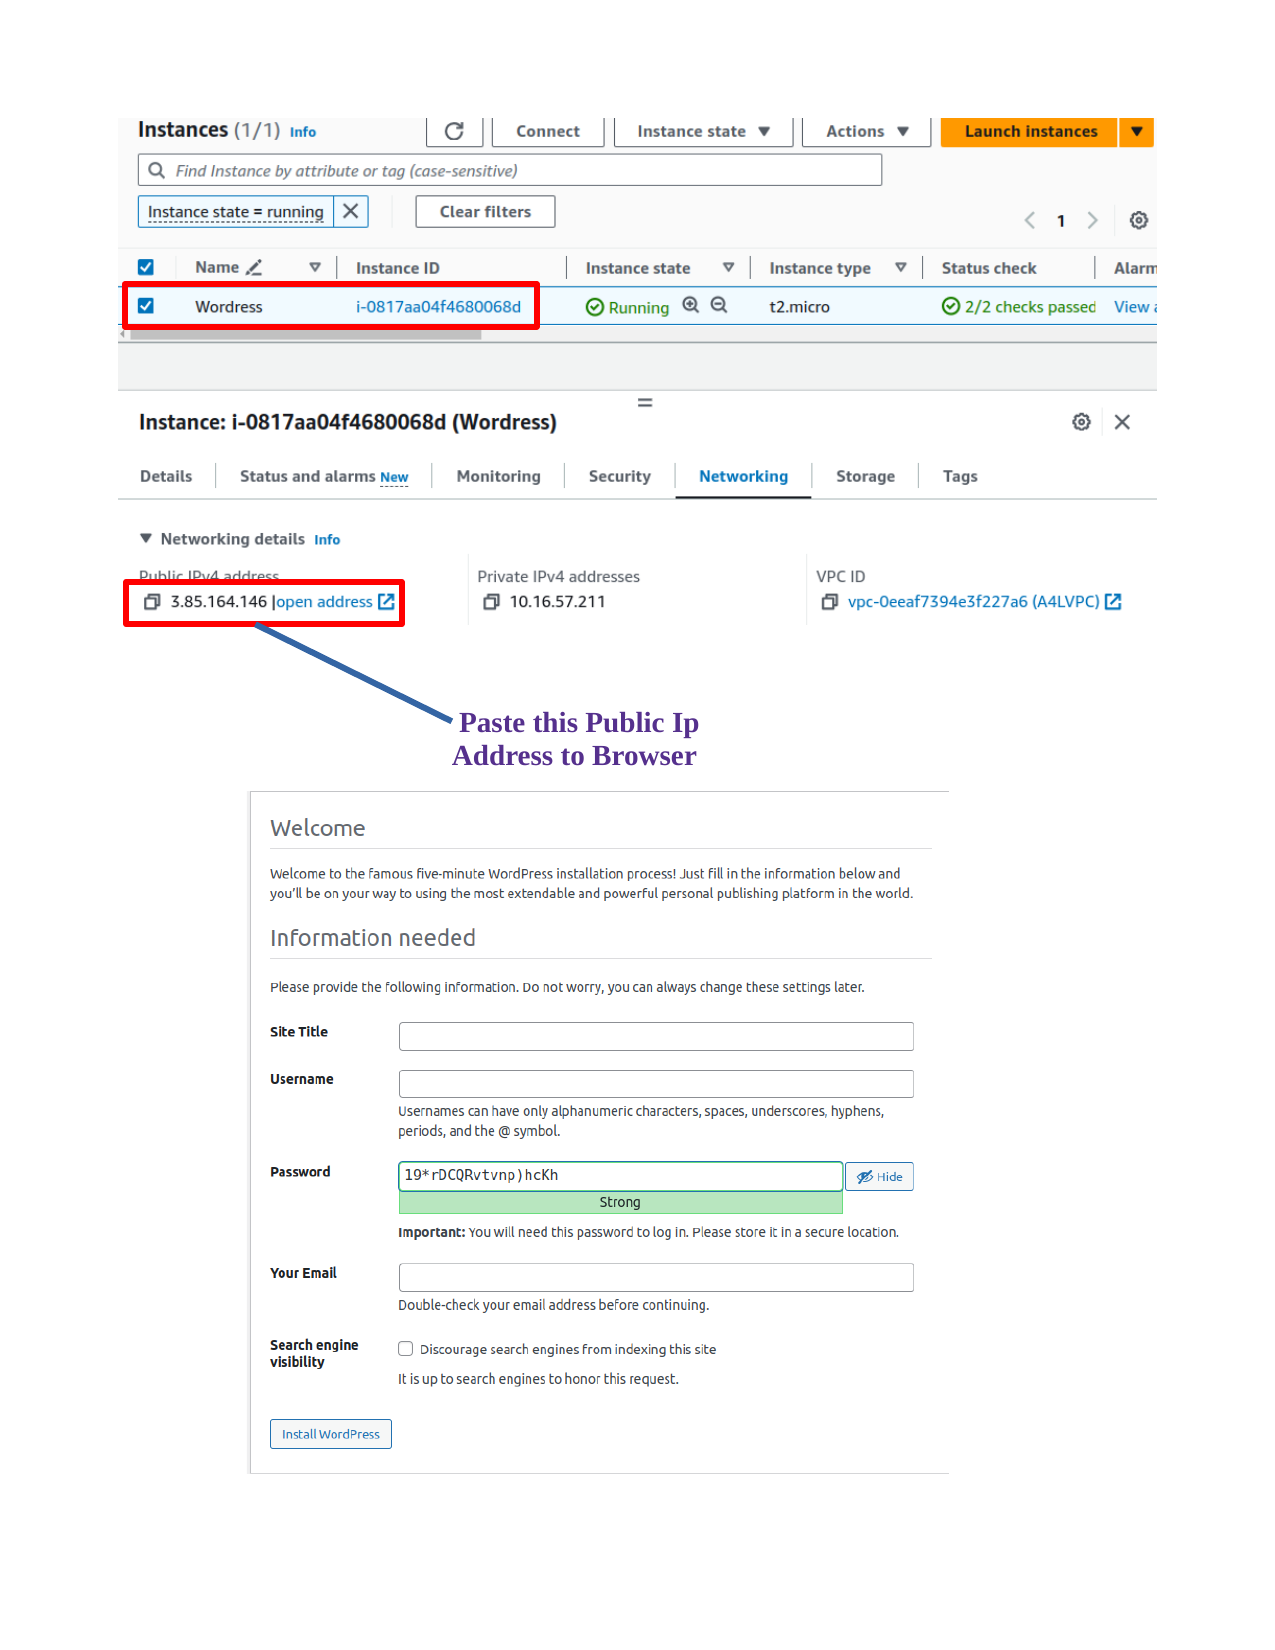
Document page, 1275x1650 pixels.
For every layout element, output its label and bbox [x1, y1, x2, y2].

picture [118, 118, 1157, 625]
picture [129, 585, 399, 621]
picture [246, 791, 949, 1474]
